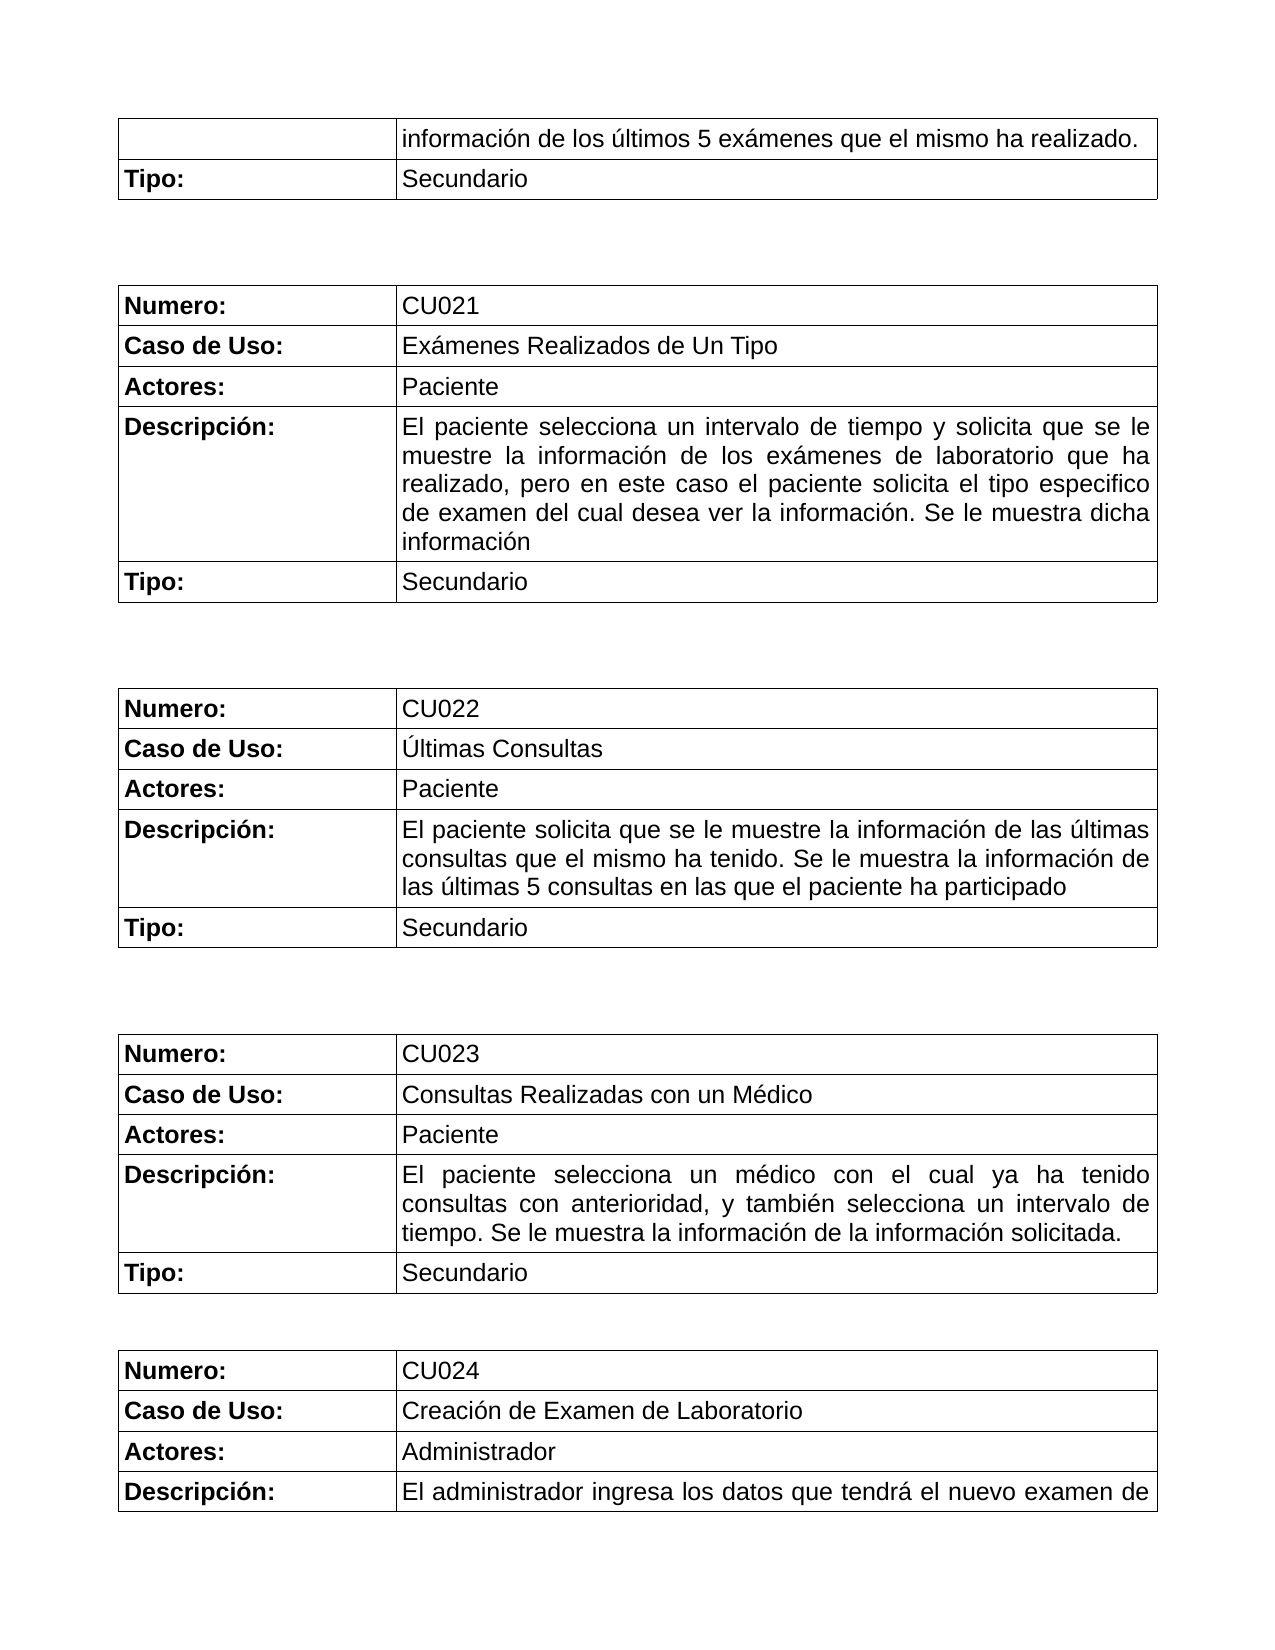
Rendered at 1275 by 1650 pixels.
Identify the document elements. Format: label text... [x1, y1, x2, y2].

table_cell Actores: [119, 1115, 396, 1154]
table_cell Descripción: [119, 1155, 396, 1252]
table_header CU024 [397, 1351, 1157, 1390]
table_header CU023 [397, 1035, 1157, 1074]
table_cell Tipo: [119, 908, 396, 947]
table_cell Actores: [119, 1432, 396, 1471]
table_cell Creación de Examen de Laboratorio [397, 1391, 1157, 1431]
table_cell Paciente [397, 367, 1157, 406]
table_cell El paciente selecciona un médico con el cual ya ha tenido consultas con anterioridad, y también selecciona un intervalo de tiempo. Se le muestra la información de la información solicitada. [397, 1155, 1157, 1252]
table_header Numero: [119, 1035, 396, 1074]
table_cell Paciente [397, 770, 1157, 809]
table_cell Caso de Uso: [119, 326, 396, 366]
table_cell información de los últimos 5 exámenes que el mismo ha realizado. [397, 119, 1157, 158]
table_cell Caso de Uso: [119, 1075, 396, 1114]
table_cell Descripción: [119, 810, 396, 907]
table_cell Tipo: [119, 1253, 396, 1292]
table_cell Actores: [119, 770, 396, 809]
table_cell Administrador [397, 1432, 1157, 1471]
table_cell Caso de Uso: [119, 729, 396, 769]
table_header Numero: [119, 1351, 396, 1390]
table_cell Descripción: [119, 1472, 396, 1511]
table_cell El administrador ingresa los datos que tendrá el nuevo examen de [397, 1472, 1157, 1511]
table_cell Secundario [397, 908, 1157, 947]
table_cell Actores: [119, 367, 396, 406]
table_cell Caso de Uso: [119, 1391, 396, 1431]
table_cell Consultas Realizadas con un Médico [397, 1075, 1157, 1114]
table_cell El paciente solicita que se le muestre la información de las últimas consultas que el mismo ha tenido. Se le muestra la información de las últimas 5 consultas en las que el paciente ha participado [397, 810, 1157, 907]
table_cell Últimas Consultas [397, 729, 1157, 769]
table_header CU021 [397, 286, 1157, 325]
table_cell Exámenes Realizados de Un Tipo [397, 326, 1157, 366]
table_header Numero: [119, 286, 396, 325]
table_cell Secundario [397, 160, 1157, 199]
table_header Numero: [119, 689, 396, 728]
table_header CU022 [397, 689, 1157, 728]
table_cell El paciente selecciona un intervalo de tiempo y solicita que se le muestre la información de los exámenes de laboratorio que ha realizado, pero en este caso el paciente solicita el tipo especifico de examen del cual desea ver la información. Se le muestra dicha información [397, 407, 1157, 561]
table_cell [119, 119, 396, 158]
table_cell Tipo: [119, 160, 396, 199]
table_cell Secundario [397, 562, 1157, 602]
table_cell Paciente [397, 1115, 1157, 1154]
table_cell Tipo: [119, 562, 396, 602]
table_cell Secundario [397, 1253, 1157, 1292]
table_cell Descripción: [119, 407, 396, 561]
